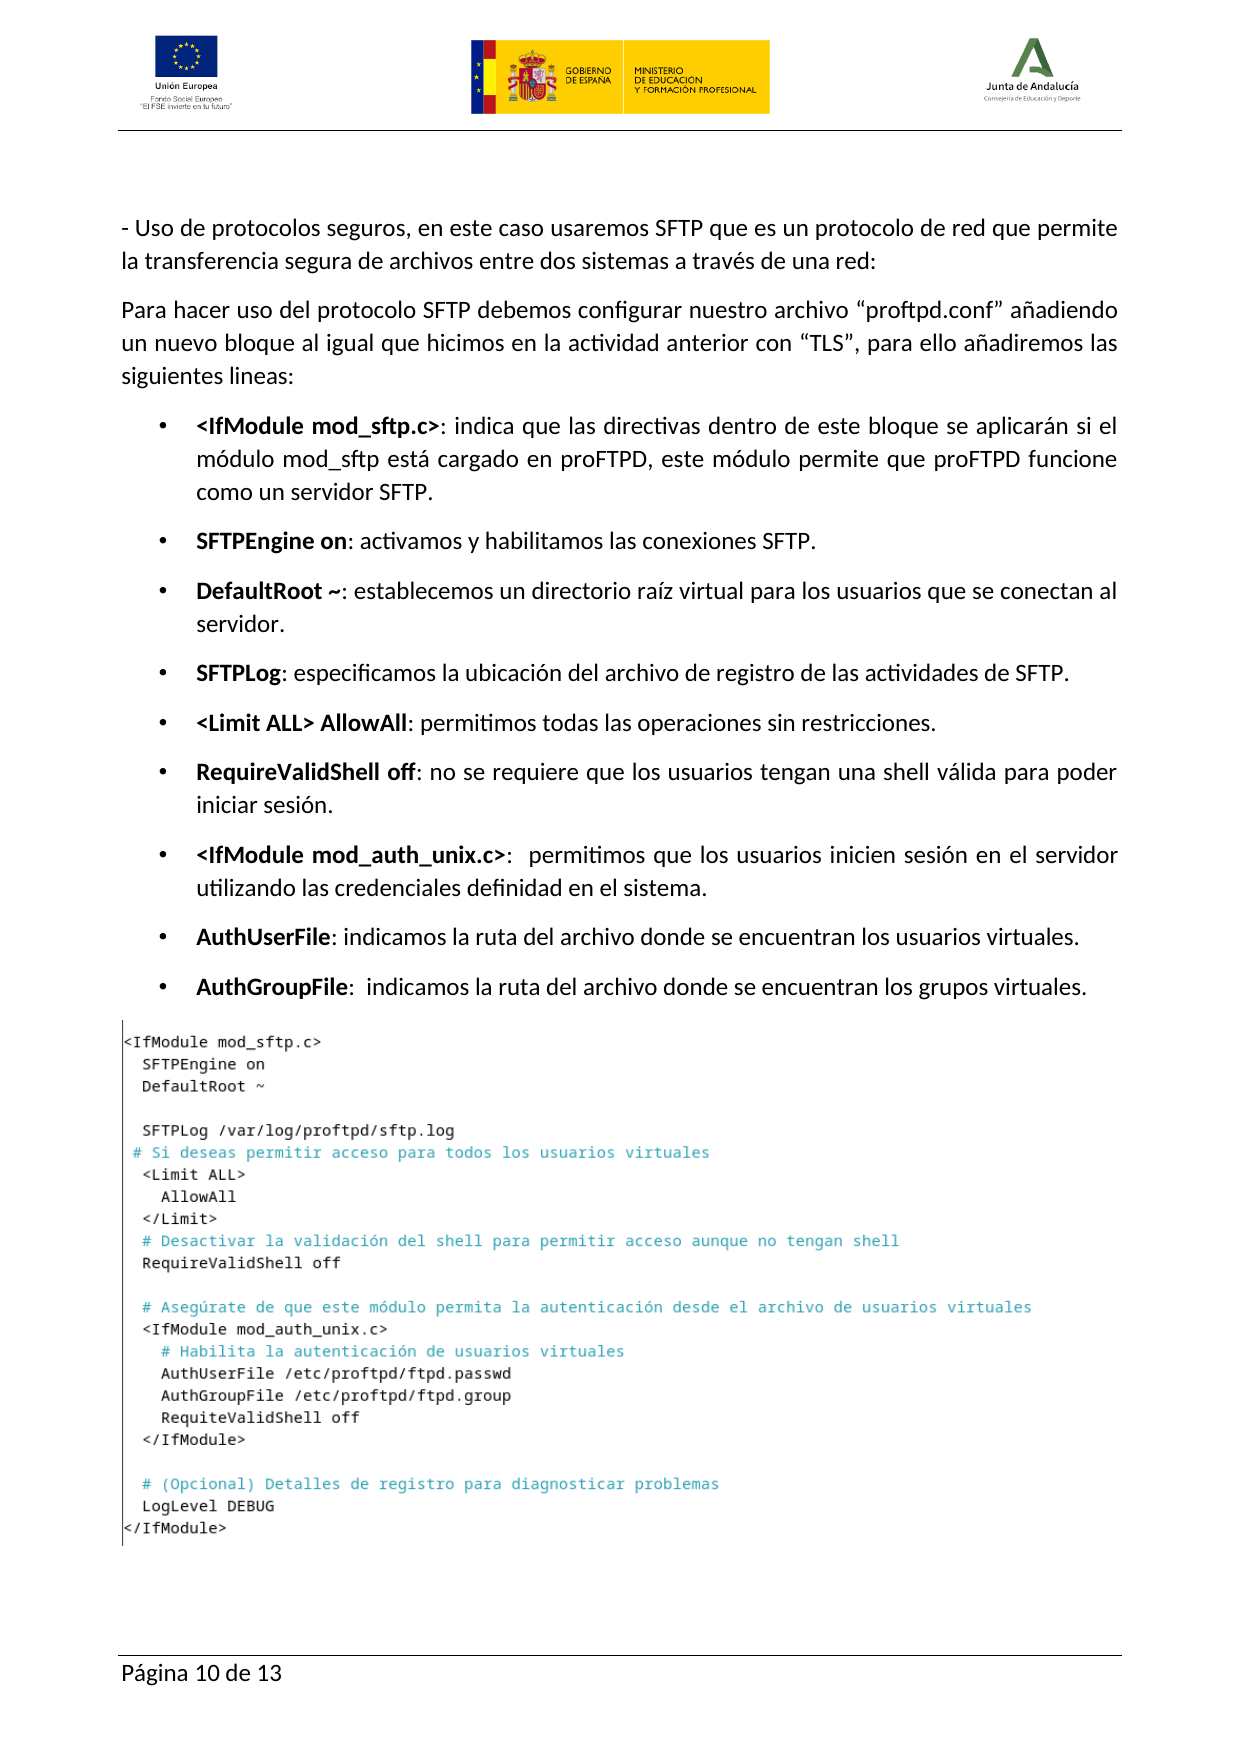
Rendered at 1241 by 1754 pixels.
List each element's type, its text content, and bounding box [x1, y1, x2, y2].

list <IfModule mod_auth_unix.c>: permitimos que los usuarios inicien sesión en el servidor utilizando las credenciales definidad en el sistema. [158, 839, 1119, 902]
picture [139, 32, 234, 113]
picture [469, 39, 771, 115]
list AuthUserFile: indicamos la ruta del archivo donde se encuentran los usuarios virtuales. [158, 922, 1119, 952]
picture [121, 1020, 1062, 1546]
picture [964, 33, 1101, 114]
list SFTPEngine on: activamos y habilitamos las conexiones SFTP. [158, 525, 1119, 556]
list RequireValidShell off: no se requiere que los usuarios tengan una shell válida para poder iniciar sesión. [158, 757, 1119, 820]
list <IfModule mod_sftp.c>: indica que las directivas dentro de este bloque se aplicarán si el módulo mod_sftp está cargado en proFTPD, este módulo permite que proFTPD funcione como un servidor SFTP. [158, 410, 1119, 506]
list SFTPLog: especificamos la ubicación del archivo de registro de las actividades de SFTP. [158, 657, 1119, 688]
list AuthGroupFile: indicamos la ruta del archivo donde se encuentran los grupos virtuales. [158, 971, 1119, 1002]
list DefaultRoot ~: establecemos un directorio raíz virtual para los usuarios que se conectan al servidor. [158, 575, 1119, 638]
text - Uso de protocolos seguros, en este caso usaremos SFTP que es un protocolo de red que permite la transferencia segura de archivos entre dos sistemas a través de una red: [121, 212, 1119, 275]
text Para hacer uso del protocolo SFTP debemos configurar nuestro archivo “proftpd.conf” añadiendo un nuevo bloque al igual que hicimos en la actividad anterior con “TLS”, para ello añadiremos las siguientes lineas: [121, 294, 1119, 391]
list <Limit ALL> AllowAll: permitimos todas las operaciones sin restricciones. [158, 707, 1119, 737]
